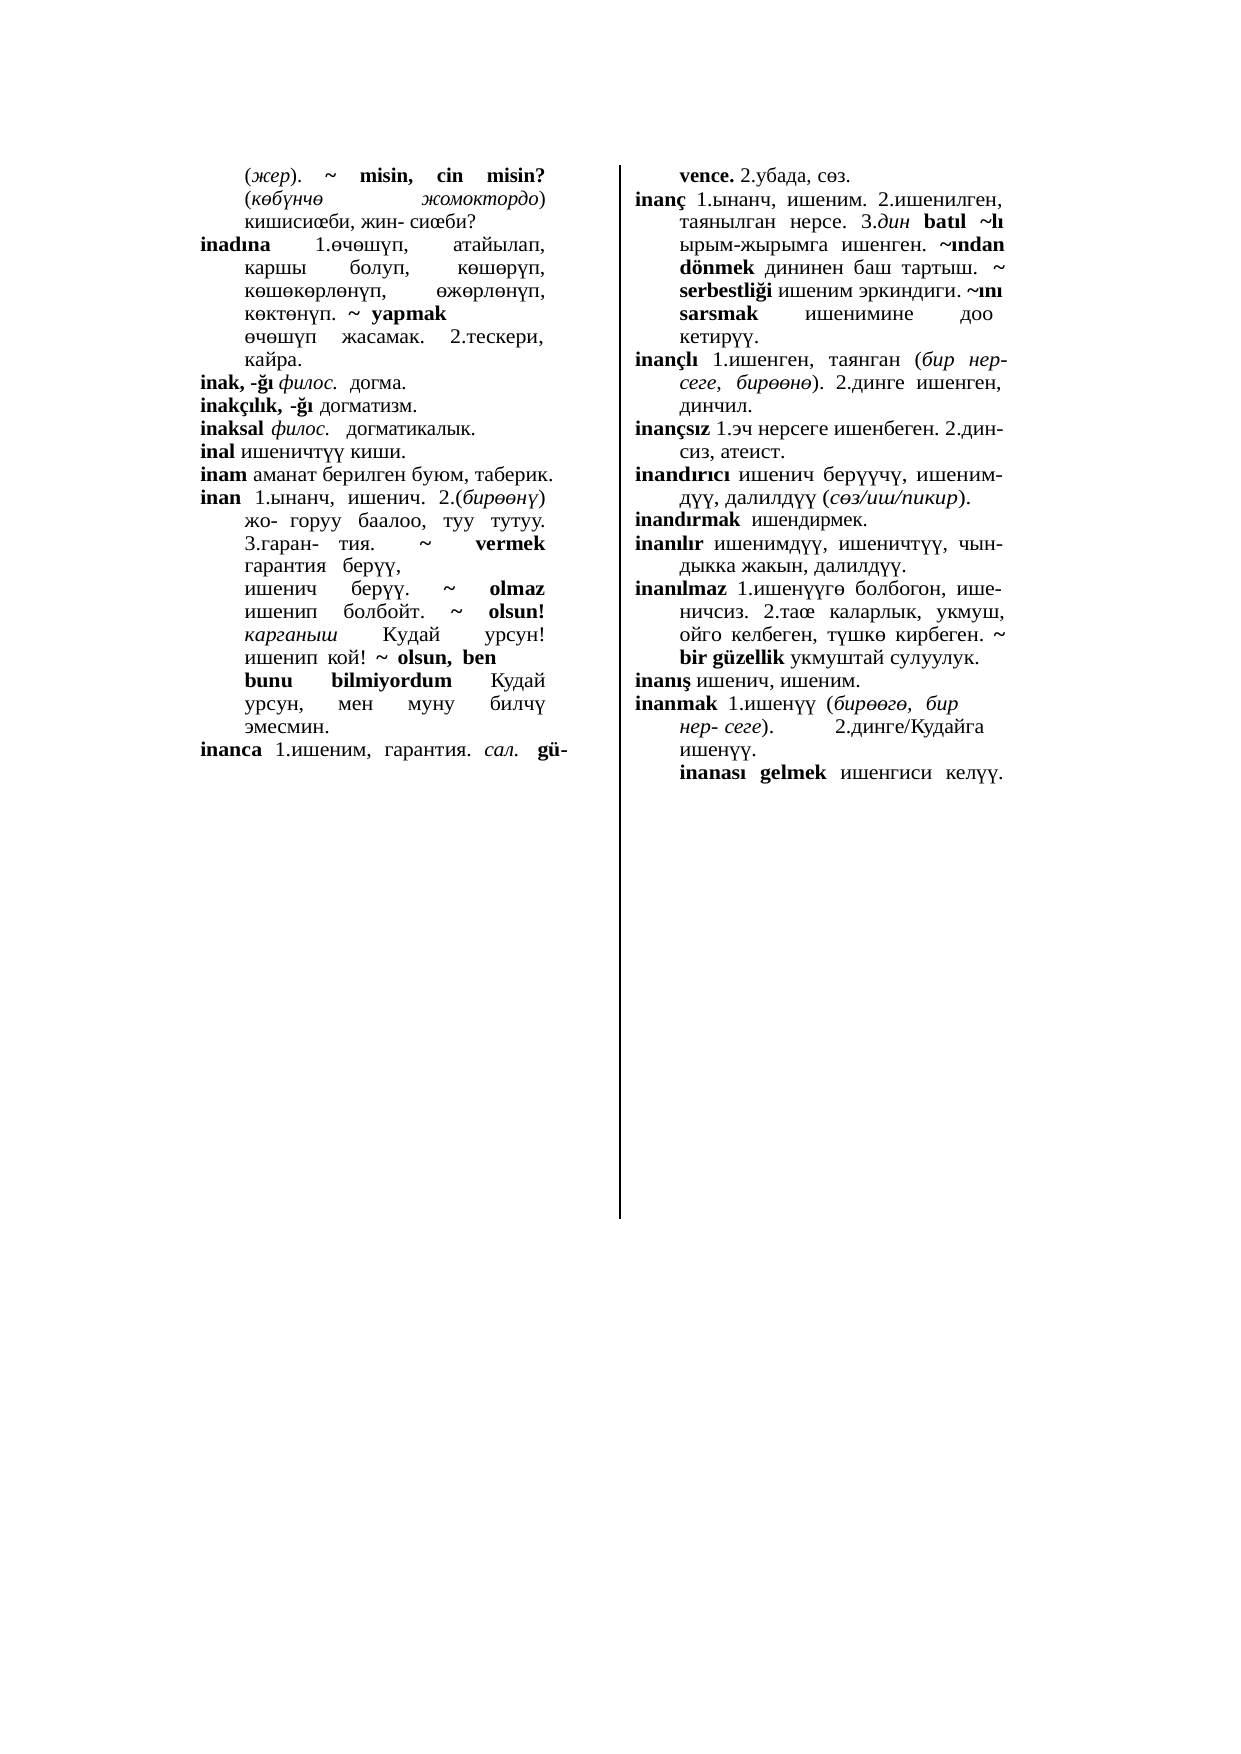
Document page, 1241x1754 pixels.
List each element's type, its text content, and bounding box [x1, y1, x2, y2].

text inanası gelmek ишенгиси келүү. [679, 761, 1005, 784]
text inanç 1.ынанч, ишеним. 2.ишенилген, [635, 188, 1043, 211]
text vence. 2.убада, сөз. [679, 164, 852, 188]
text inan 1.ынанч, ишенич. 2.(бирөөнү) жо- горуу баалоо, туу тутуу. 3.гаран- тия. ~ vermek гарантия берүү, [200, 486, 545, 577]
text bunu bilmiyordum Кудай урсун, мен муну билчү эмесмин. [244, 669, 545, 738]
text сиз, атеист. [679, 440, 786, 463]
text inak, -ğı филос. догма. [200, 371, 606, 394]
text inаnmak 1.ишенүү (бирөөгө, бир нер- сеге). 2.динге/Кудайга ишенүү. [635, 692, 1008, 761]
text ырым-жырымга ишенген. ~ından dönmek дининен баш тартыш. ~ serbestliği ишеним эркиндиги. ~ını [679, 233, 1005, 302]
text өчөшүп жасамак. 2.тескери, кайра. [244, 325, 543, 371]
text inam аманат берилген буюм, таберик. [200, 463, 606, 486]
text inanılmaz 1.ишенүүгө болбогон, ише- [635, 577, 1065, 600]
text inançsız 1.эч нерсеге ишенбеген. 2.дин- [635, 417, 1065, 440]
text sarsmak ишенимине доо кетирүү. [679, 302, 993, 348]
text inadına 1.өчөшүп, атайылап, каршы болуп, көшөрүп, көшөкөрлөнүп, өжөрлөнүп, көктөнүп. ~ yapmak [200, 233, 545, 325]
text ишенич берүү. ~ olmaz ишенип болбойт. ~ olsun! карганыш Кудай урсун! ишенип кой! ~ olsun, ben [244, 577, 545, 669]
text inanış ишенич, ишеним. [635, 669, 1065, 692]
text inanca 1.ишеним, гарантия. сал. gü- [200, 738, 606, 761]
text inanılır ишенимдүү, ишеничтүү, чын- дыкка жакын, далилдүү. [635, 532, 1047, 577]
text inal ишеничтүү киши. [200, 440, 606, 463]
text ничсиз. 2.таœ каларлык, укмуш, ойго келбеген, түшкө кирбеген. ~ bir güzellik укмуштай сулуулук. [679, 600, 1005, 669]
text inandırıcı ишенич берүүчү, ишеним- дүү, далилдүү (сөз/иш/пикир). [635, 463, 1040, 509]
text inakçılık, -ğı догматизм. [200, 394, 606, 417]
text таянылган нерсе. 3.дин batıl ~lı [679, 211, 1004, 233]
text динчил. [679, 394, 754, 417]
text (жер). ~ misin, cin misin? (көбүнчө жомоктордо) кишиcиœби, жин- cиœби? [244, 164, 545, 233]
text inançlı 1.ишенген, таянган (бир нер- сеге, бирөөнө). 2.динге ишенген, [635, 348, 1046, 394]
text inandırmak ишендирмек. [635, 509, 1065, 531]
text inaksal филос. догматикалык. [200, 417, 606, 440]
